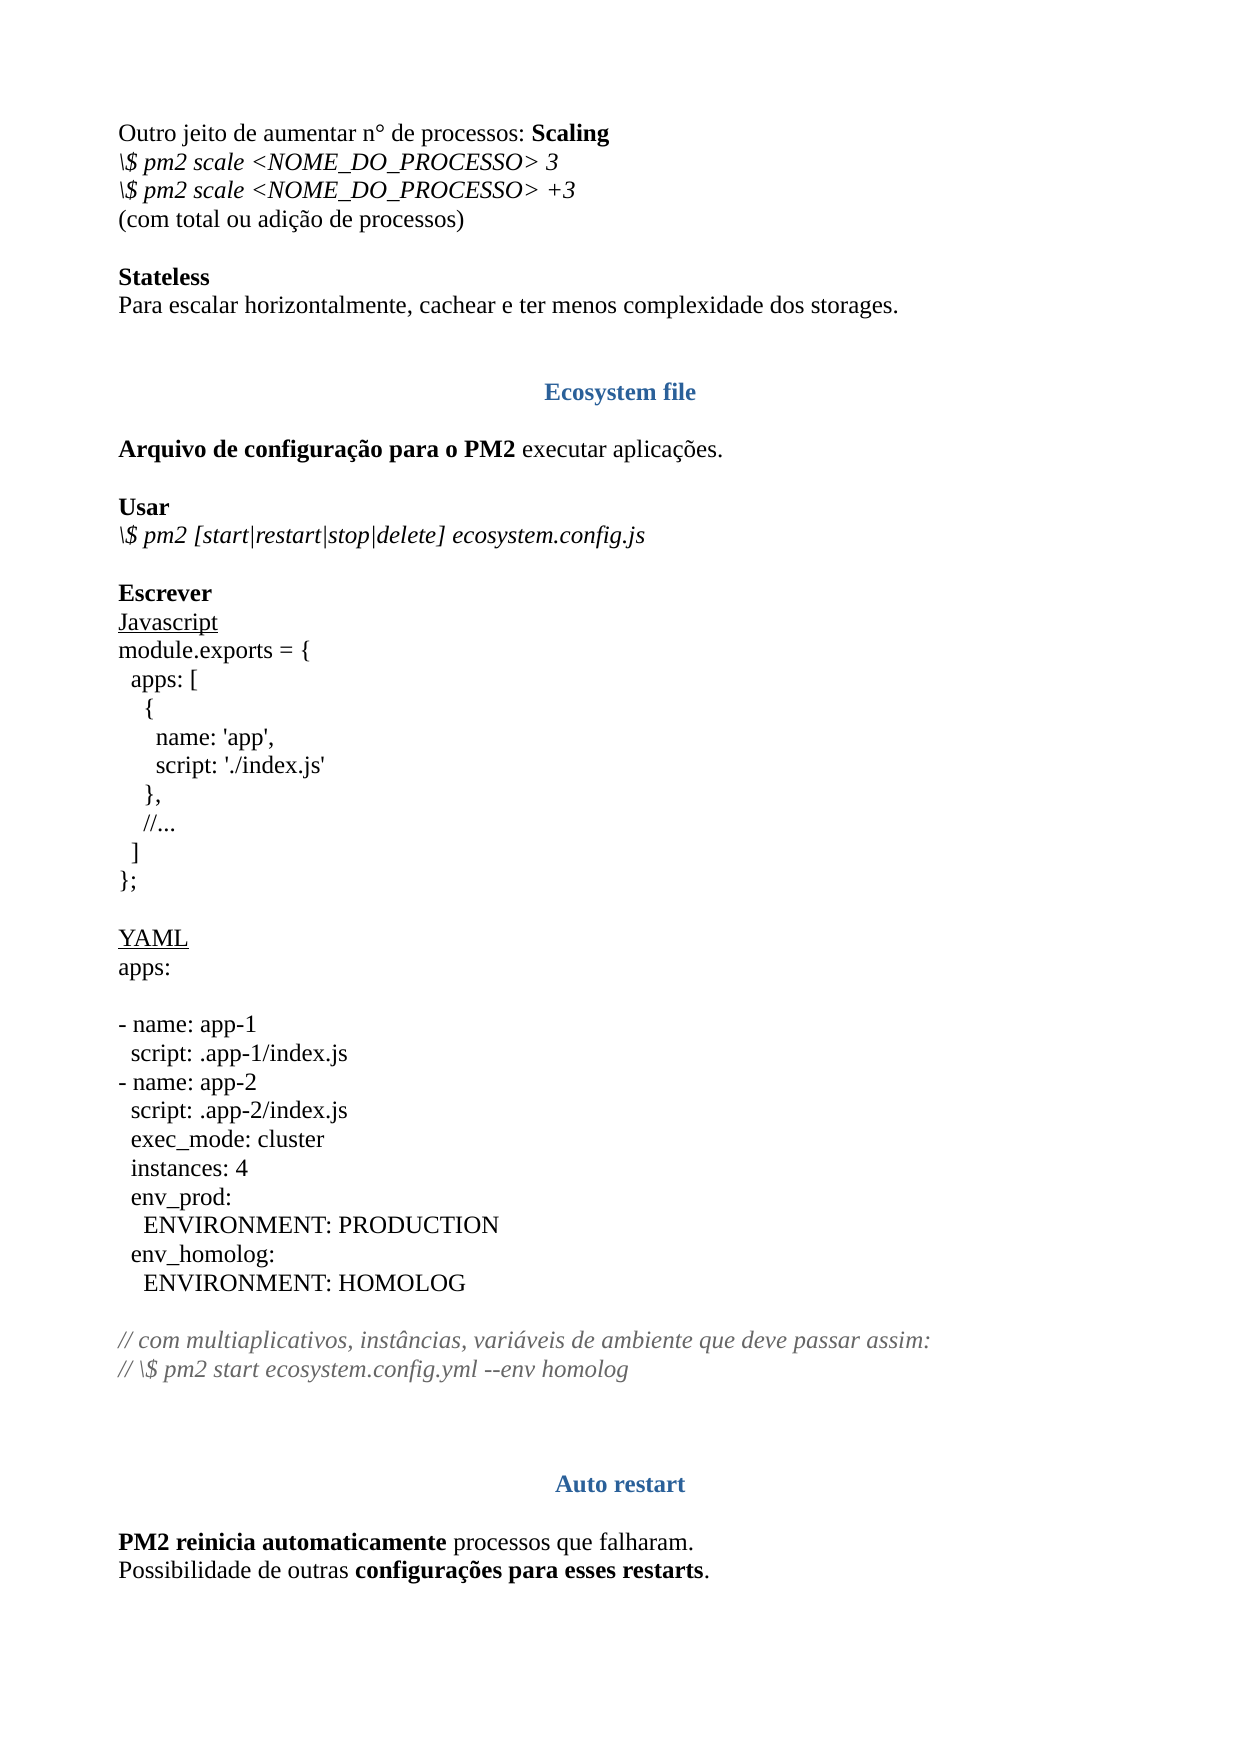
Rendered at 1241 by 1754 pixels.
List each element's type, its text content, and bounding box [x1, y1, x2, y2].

text script: './index.js' [118, 751, 1122, 779]
text \$ pm2 [start|restart|stop|delete] ecosystem.config.js [118, 521, 1122, 549]
text script: .app-2/index.js [118, 1096, 1122, 1124]
text //... [118, 808, 1122, 837]
text // com multiaplicativos, instâncias, variáveis de ambiente que deve passar assim: [118, 1326, 1122, 1354]
text Outro jeito de aumentar n° de processos: Scaling [118, 118, 1122, 147]
text Auto restart [118, 1469, 1122, 1498]
text Javascript [118, 607, 1122, 636]
text script: .app-1/index.js [118, 1038, 1122, 1067]
text }, [118, 779, 1122, 808]
text ] [118, 837, 1122, 866]
text ENVIRONMENT: PRODUCTION [118, 1211, 1122, 1239]
text exec_mode: cluster [118, 1124, 1122, 1153]
text Para escalar horizontalmente, cachear e ter menos complexidade dos storages. [118, 291, 1122, 319]
text apps: [ [118, 664, 1122, 693]
text Ecosystem file [118, 377, 1122, 406]
text Arquivo de configuração para o PM2 executar aplicações. [118, 434, 1122, 463]
text // \$ pm2 start ecosystem.config.yml --env homolog [118, 1354, 1122, 1383]
text instances: 4 [118, 1153, 1122, 1182]
text Possibilidade de outras configurações para esses restarts. [118, 1556, 1122, 1584]
text { [118, 693, 1122, 722]
text - name: app-1 [118, 1009, 1122, 1038]
text Escrever [118, 578, 1122, 607]
text ENVIRONMENT: HOMOLOG [118, 1268, 1122, 1297]
text Stateless [118, 262, 1122, 291]
text env_homolog: [118, 1239, 1122, 1268]
text \$ pm2 scale <NOME_DO_PROCESSO> 3 [118, 147, 1122, 176]
text Usar [118, 492, 1122, 521]
text - name: app-2 [118, 1067, 1122, 1096]
text YAML [118, 923, 1122, 952]
text apps: [118, 952, 1122, 981]
text name: 'app', [118, 722, 1122, 751]
text }; [118, 866, 1122, 894]
text PM2 reinicia automaticamente processos que falharam. [118, 1527, 1122, 1556]
text env_prod: [118, 1182, 1122, 1211]
text module.exports = { [118, 636, 1122, 664]
text (com total ou adição de processos) [118, 204, 1122, 233]
text \$ pm2 scale <NOME_DO_PROCESSO> +3 [118, 176, 1122, 204]
